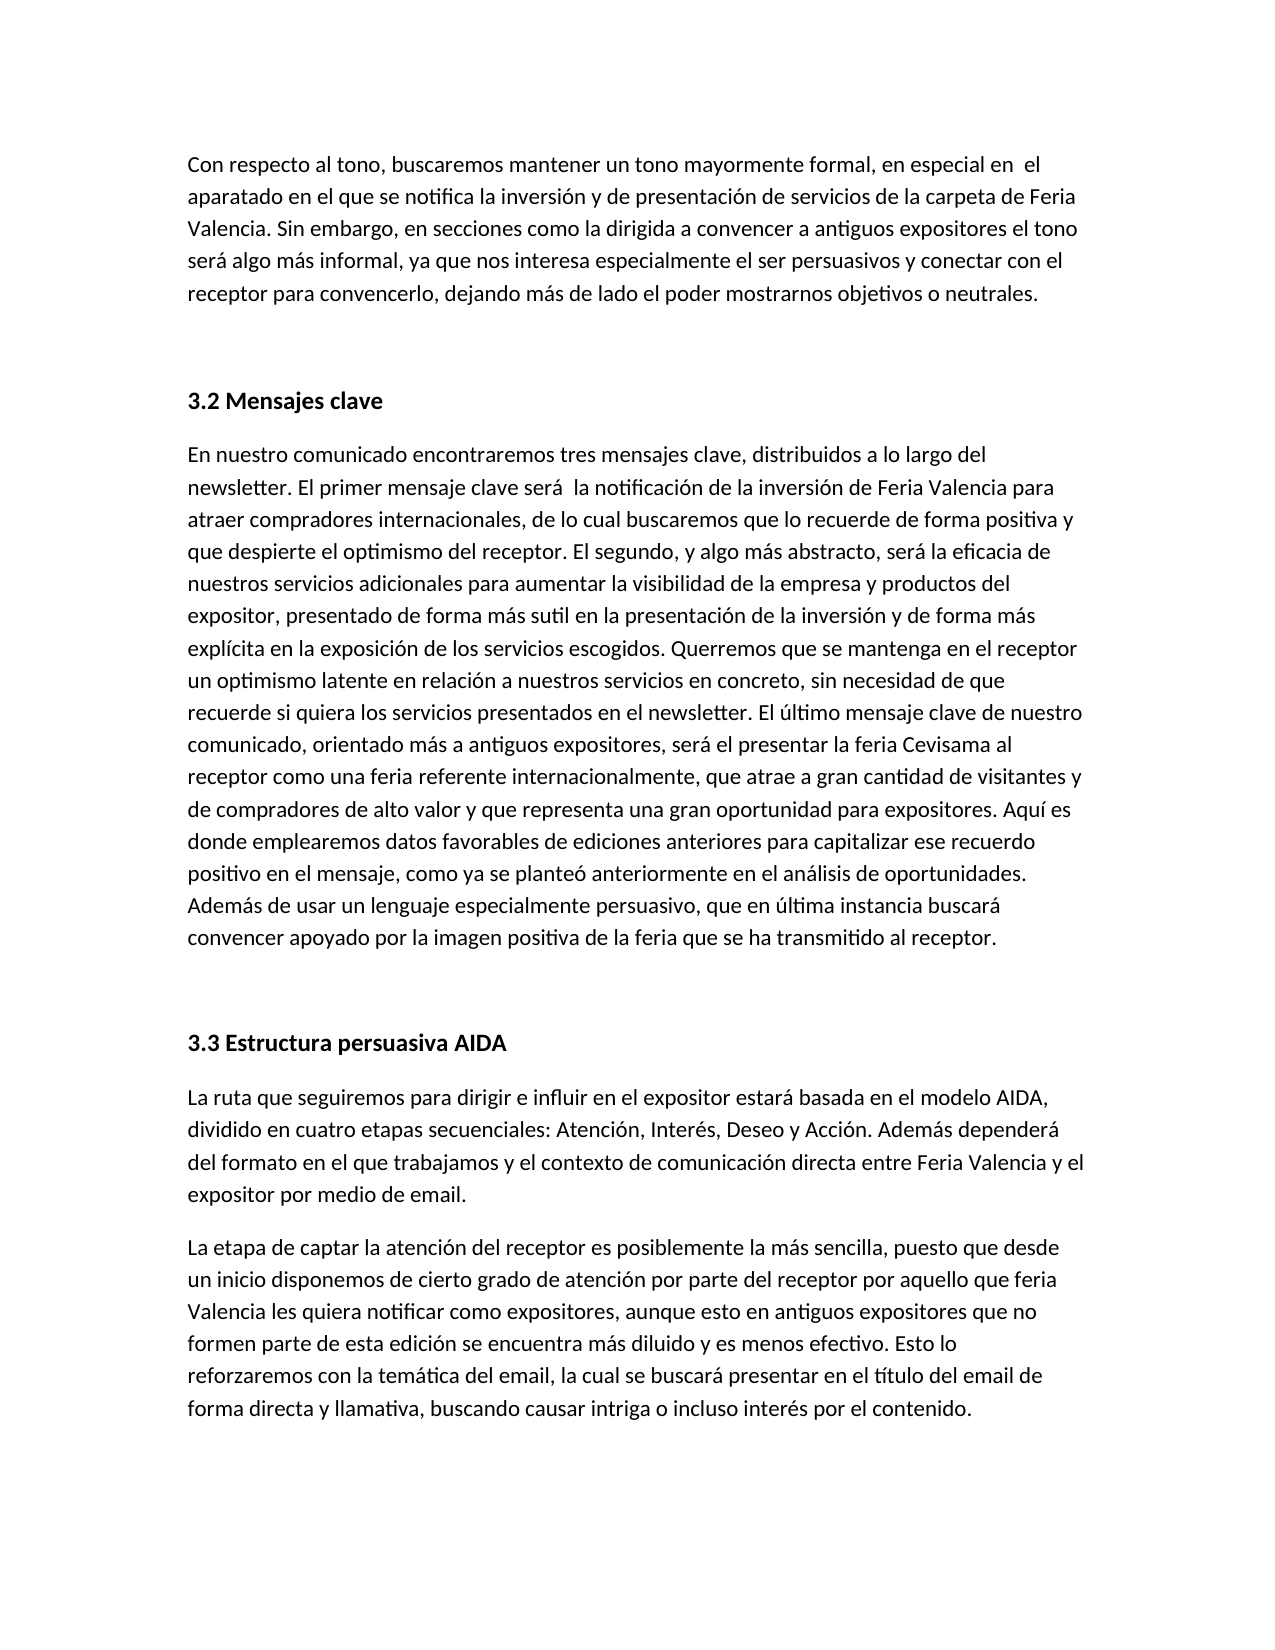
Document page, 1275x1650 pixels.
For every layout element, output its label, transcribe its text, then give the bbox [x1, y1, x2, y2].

text 3.3 Estructura persuasiva AIDA [187, 1027, 1087, 1058]
text En nuestro comunicado encontraremos tres mensajes clave, distribuidos a lo largo del newsletter. El primer mensaje clave será la notificación de la inversión de Feria Valencia para atraer compradores internacionales, de lo cual buscaremos que lo recuerde de forma positiva y que despierte el optimismo del receptor. El segundo, y algo más abstracto, será la eficacia de nuestros servicios adicionales para aumentar la visibilidad de la empresa y productos del expositor, presentado de forma más sutil en la presentación de la inversión y de forma más explícita en la exposición de los servicios escogidos. Querremos que se mantenga en el receptor un optimismo latente en relación a nuestros servicios en concreto, sin necesidad de que recuerde si quiera los servicios presentados en el newsletter. El último mensaje clave de nuestro comunicado, orientado más a antiguos expositores, será el presentar la feria Cevisama al receptor como una feria referente internacionalmente, que atrae a gran cantidad de visitantes y de compradores de alto valor y que representa una gran oportunidad para expositores. Aquí es donde emplearemos datos favorables de ediciones anteriores para capitalizar ese recuerdo positivo en el mensaje, como ya se planteó anteriormente en el análisis de oportunidades. Además de usar un lenguaje especialmente persuasivo, que en última instancia buscará convencer apoyado por la imagen positiva de la feria que se ha transmitido al receptor. [187, 441, 1087, 951]
text Con respecto al tono, buscaremos mantener un tono mayormente formal, en especial en el aparatado en el que se notifica la inversión y de presentación de servicios de la carpeta de Feria Valencia. Sin embargo, en secciones como la dirigida a convencer a antiguos expositores el tono será algo más informal, ya que nos interesa especialmente el ser persuasivos y conectar con el receptor para convencerlo, dejando más de lado el poder mostrarnos objetivos o neutrales. [187, 150, 1087, 307]
text 3.2 Mensajes clave [187, 385, 1087, 415]
text La ruta que seguiremos para dirigir e influir en el expositor estará basada en el modelo AIDA, dividido en cuatro etapas secuenciales: Atención, Interés, Deseo y Acción. Además dependerá del formato en el que trabajamos y el contexto de comunicación directa entre Feria Valencia y el expositor por medio de email. [187, 1083, 1087, 1208]
text La etapa de captar la atención del receptor es posiblemente la más sencilla, puesto que desde un inicio disponemos de cierto grado de atención por parte del receptor por aquello que feria Valencia les quiera notificar como expositores, aunque esto en antiguos expositores que no formen parte de esta edición se encuentra más diluido y es menos efectivo. Esto lo reforzaremos con la temática del email, la cual se buscará presentar en el título del email de forma directa y llamativa, buscando causar intriga o incluso interés por el contenido. [187, 1233, 1087, 1422]
